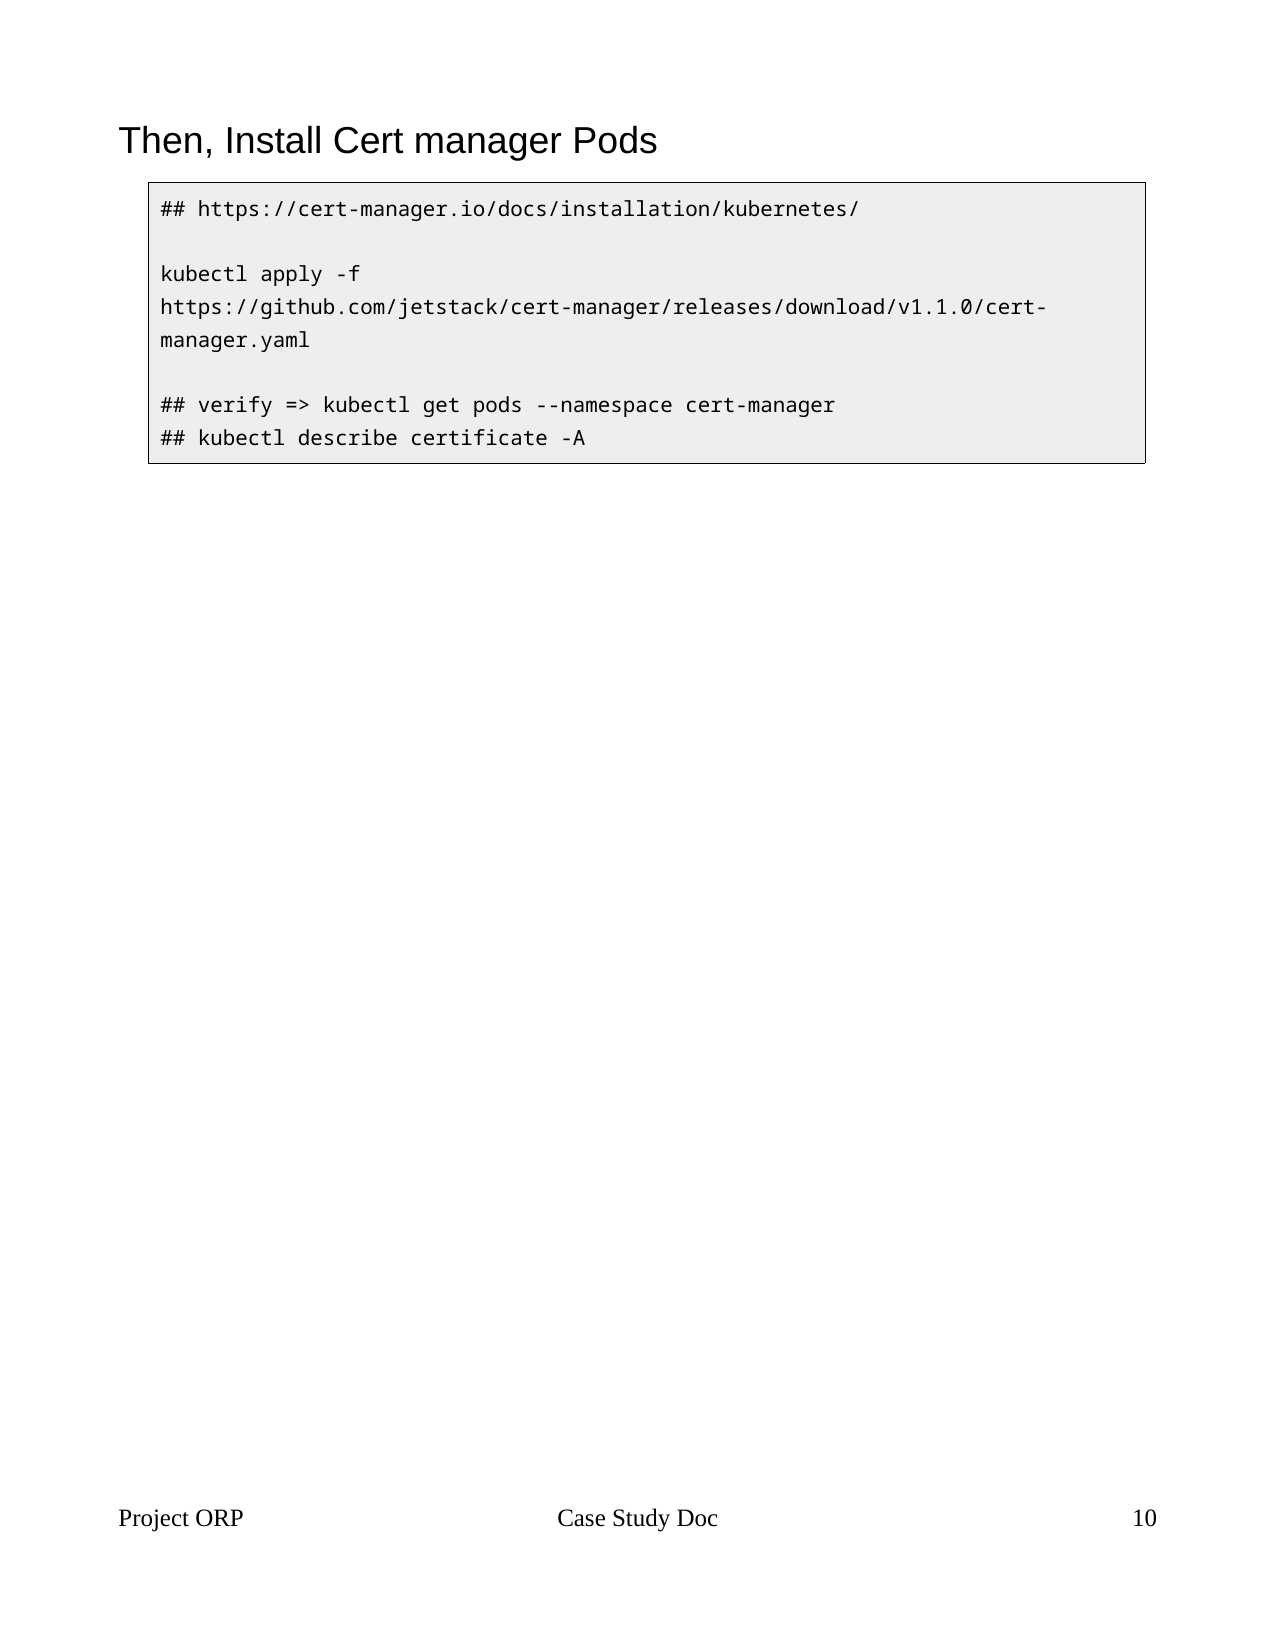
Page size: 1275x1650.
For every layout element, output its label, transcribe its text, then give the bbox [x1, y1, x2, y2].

text Then, Install Cert manager Pods [118, 118, 1157, 161]
text kubectl apply -f https://github.com/jetstack/cert-manager/releases/download/v1.1.0/cert-manager.yaml [149, 247, 1145, 345]
text ## verify => kubectl get pods --namespace cert-manager [149, 378, 1145, 411]
text ## https://cert-manager.io/docs/installation/kubernetes/ [149, 183, 1145, 215]
text ## kubectl describe certificate -A [149, 411, 1145, 463]
